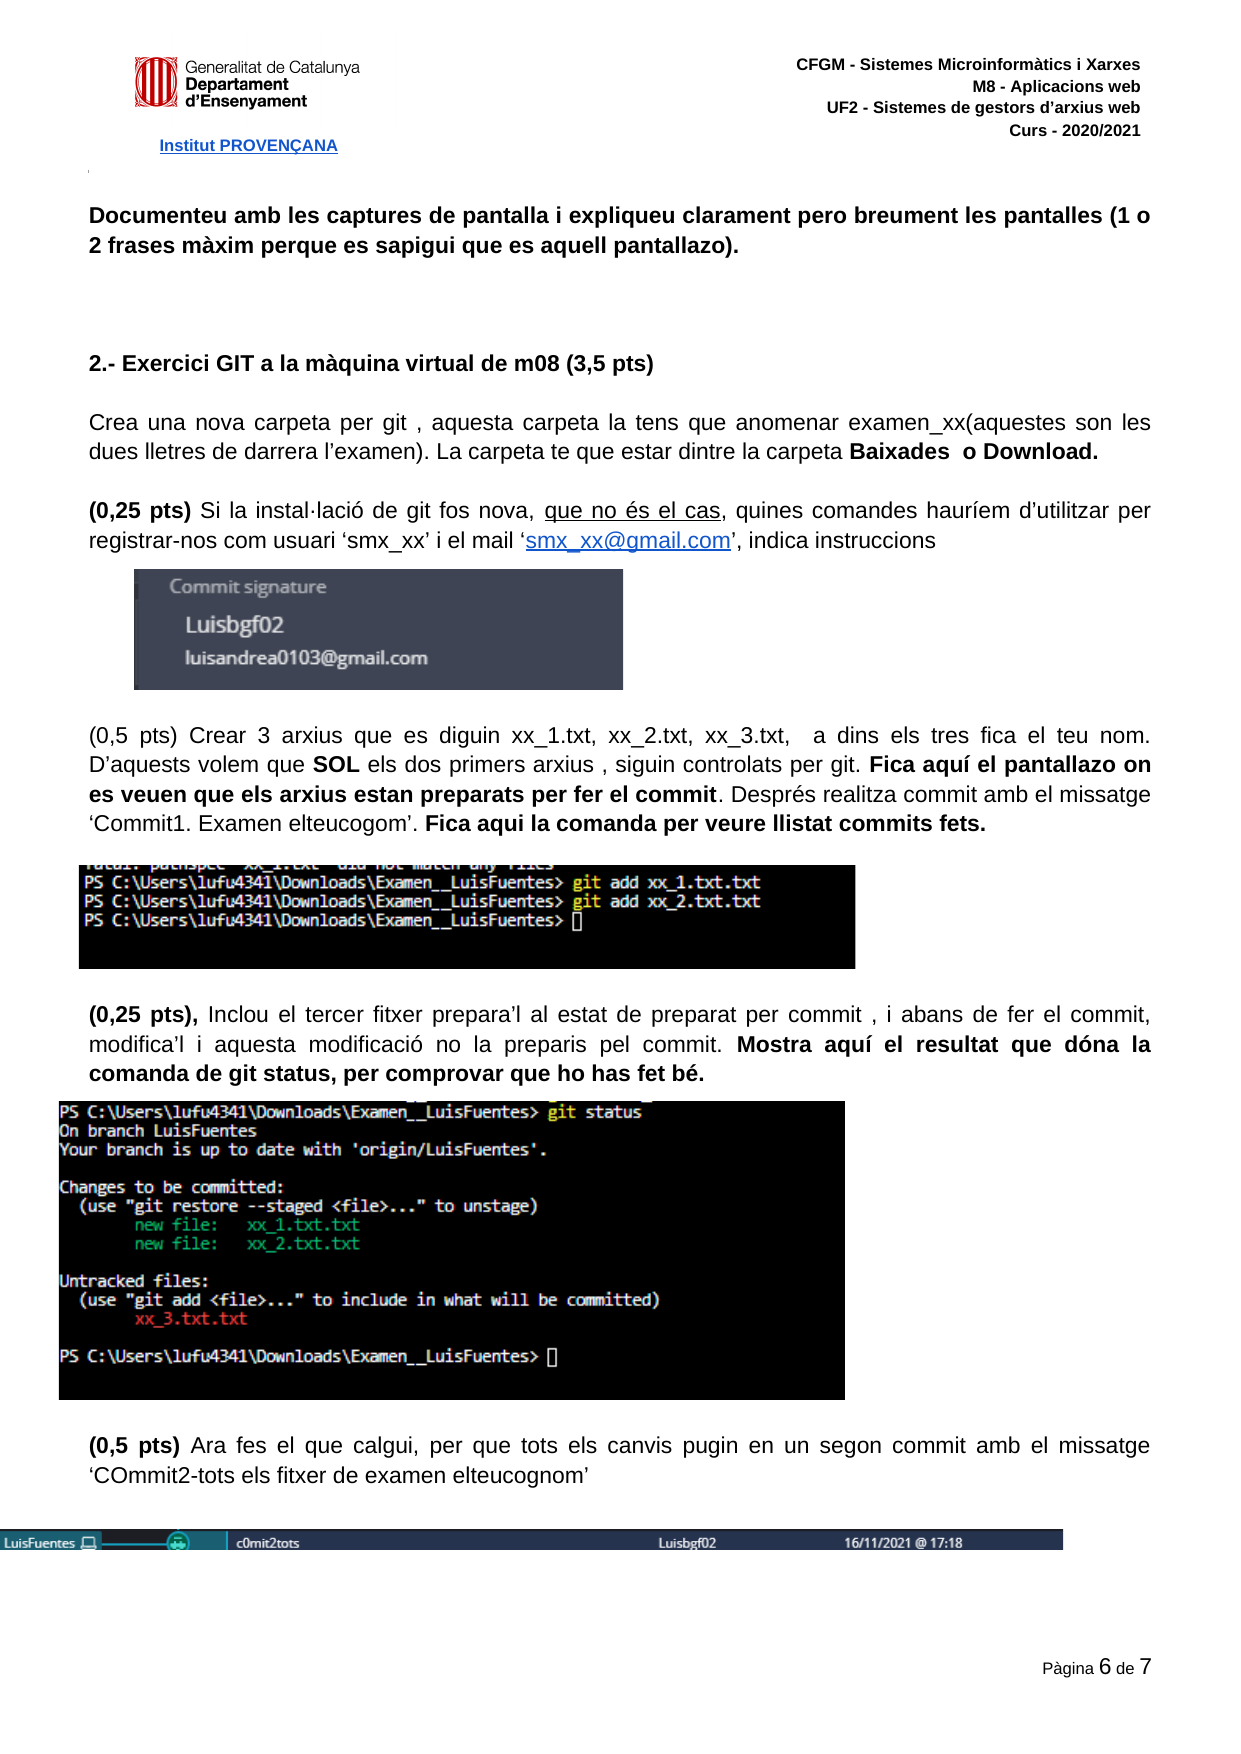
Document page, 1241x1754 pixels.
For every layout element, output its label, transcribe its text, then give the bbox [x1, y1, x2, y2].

picture [134, 569, 624, 690]
text Documenteu amb les captures de pantalla i expliqueu clarament pero breument les pantalles (1 o 2 frases màxim perque es sapigui que es aquell pantallazo). [88, 202, 1152, 258]
picture [58, 1101, 845, 1400]
text (0,5 pts) Crear 3 arxius que es diguin xx_1.txt, xx_2.txt, xx_3.txt, a dins els tres fica el teu nom. D’aquests volem que SOL els dos primers arxius , siguin controlats per git. Fica aquí el pantallazo on es veuen que els arxius estan preparats per fer el commit. Després realitza commit amb el missatge ‘Commit1. Examen elteucogom’. Fica aqui la comanda per veure llistat commits fets. [88, 722, 1152, 837]
text (0,25 pts), Inclou el tercer fitxer prepara’l al estat de preparat per commit , i abans de fer el commit, modifica’l i aquesta modificació no la preparis pel commit. Mostra aquí el resultat que dóna la comanda de git status, per comprovar que ho has fet bé. [88, 1001, 1152, 1087]
text (0,5 pts) Ara fes el que calgui, per que tots els canvis pugin en un segon commit amb el missatge ‘COmmit2-tots els fitxer de examen elteucognom’ [88, 1432, 1152, 1488]
text Crea una nova carpeta per git , aquesta carpeta la tens que anomenar examen_xx(aquestes son les dues lletres de darrera l’examen). La carpeta te que estar dintre la carpeta Baixades o Download. [88, 409, 1152, 464]
picture [0, 1529, 1064, 1550]
picture [78, 865, 856, 969]
text 2.- Exercici GIT a la màquina virtual de m08 (3,5 pts) [88, 350, 1152, 376]
text (0,25 pts) Si la instal·lació de git fos nova, que no és el cas, quines comandes hauríem d’utilitzar per registrar-nos com usuari ‘smx_xx’ i el mail ‘smx_xx@gmail.com’, indica instruccions [88, 497, 1152, 553]
picture [98, 32, 396, 133]
